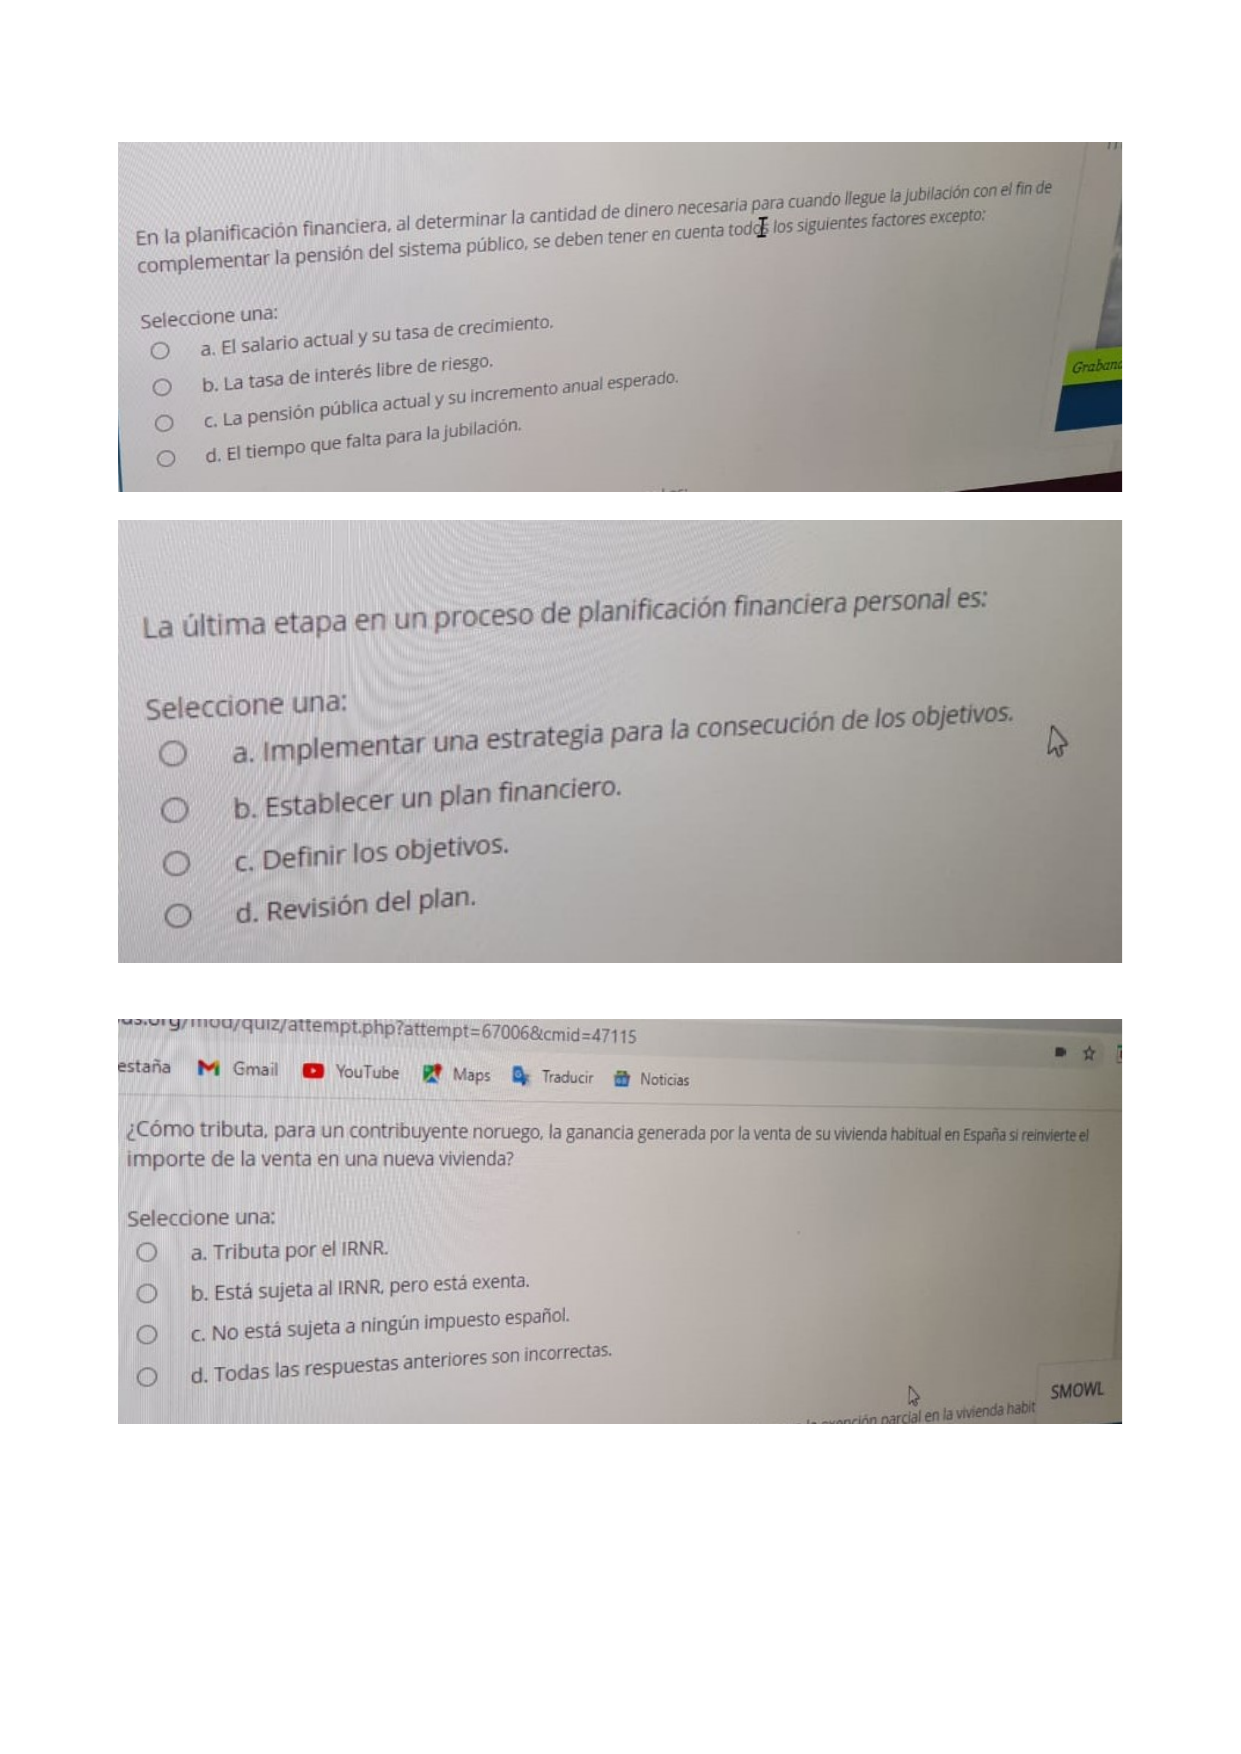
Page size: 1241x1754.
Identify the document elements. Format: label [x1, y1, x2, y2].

picture [118, 1019, 1123, 1424]
picture [118, 142, 1123, 492]
picture [118, 520, 1123, 963]
